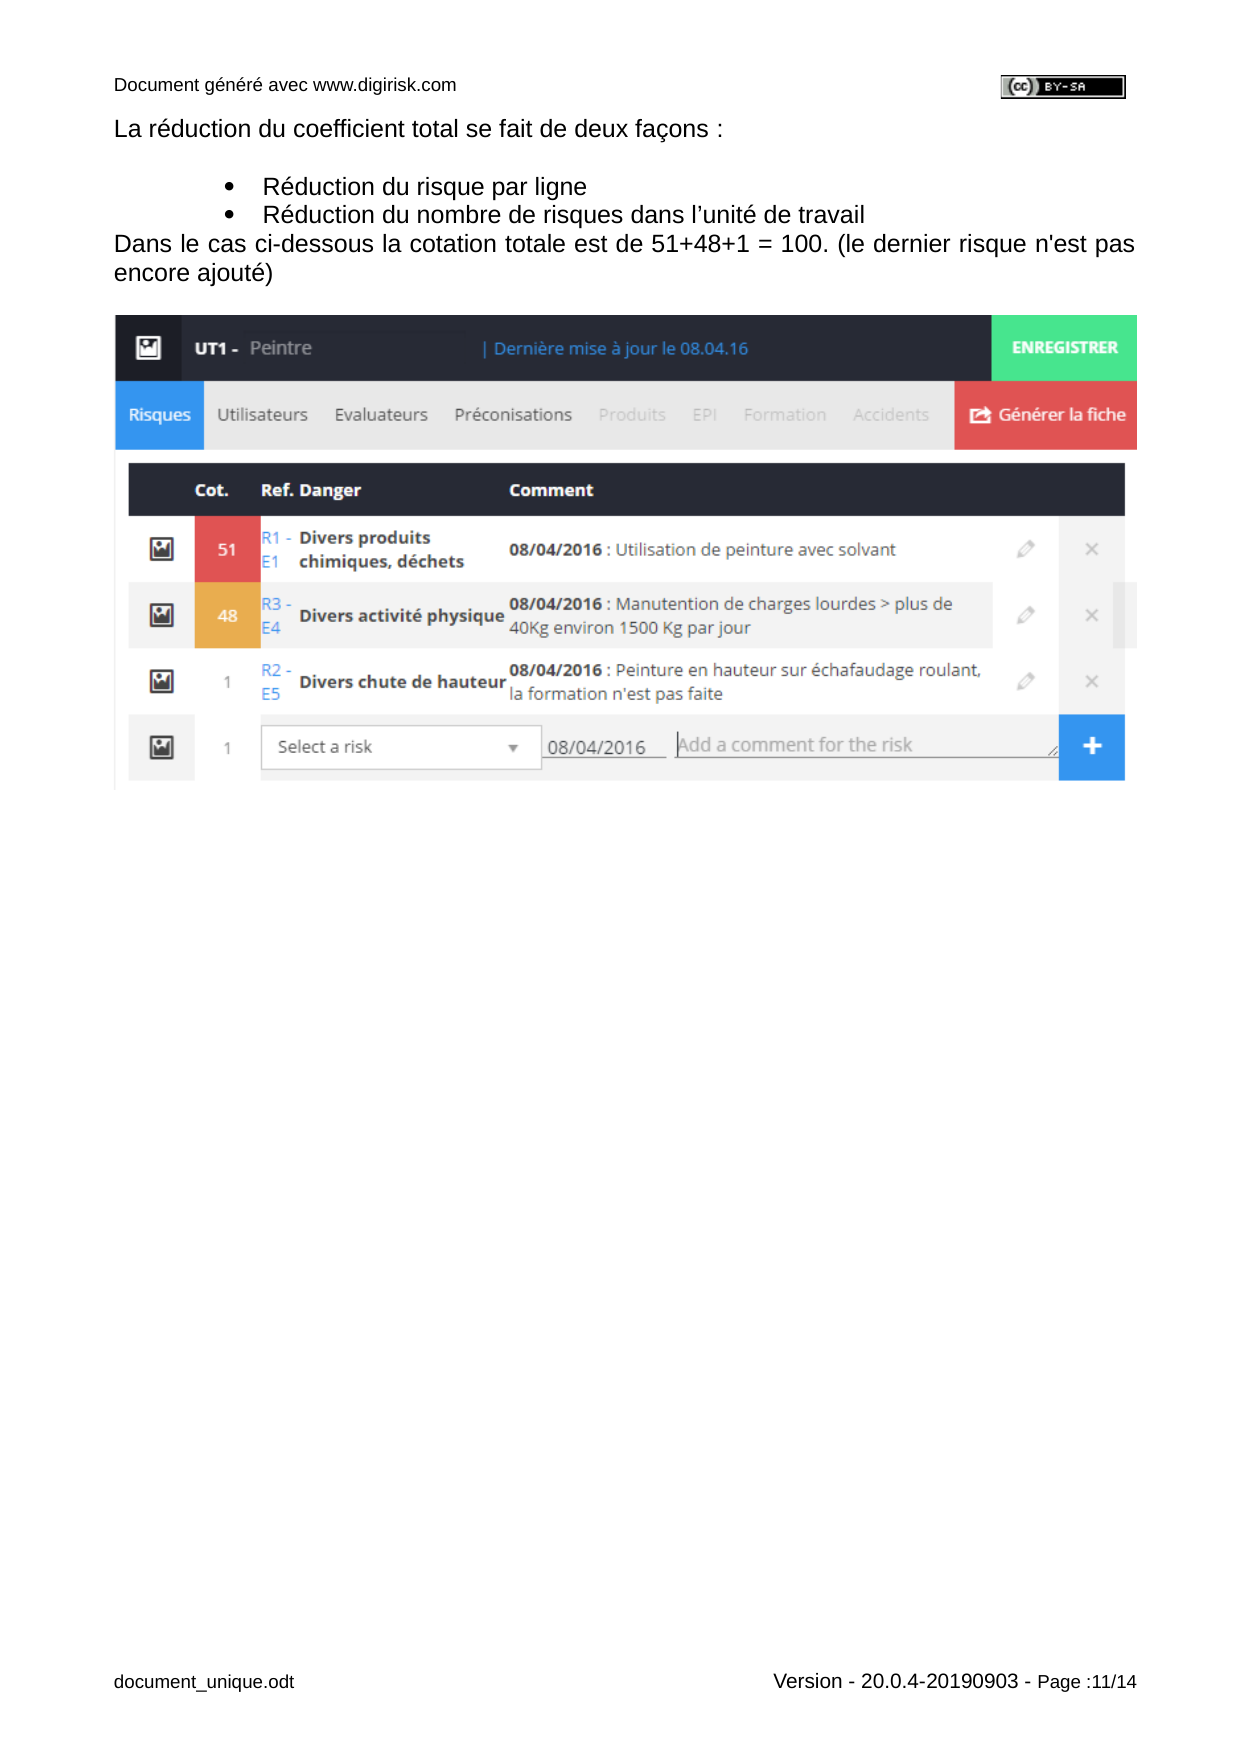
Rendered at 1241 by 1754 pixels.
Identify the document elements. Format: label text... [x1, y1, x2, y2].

picture [1000, 75, 1126, 99]
list Réduction du nombre de risques dans l’unité de travail [225, 201, 1137, 229]
picture [113, 315, 1137, 790]
text La réduction du coefficient total se fait de deux façons : [114, 114, 1137, 143]
text Dans le cas ci-dessous la cotation totale est de 51+48+1 = 100. (le dernier risque n'est pas encore ajouté) [114, 229, 1137, 287]
list Réduction du risque par ligne [225, 172, 1137, 201]
